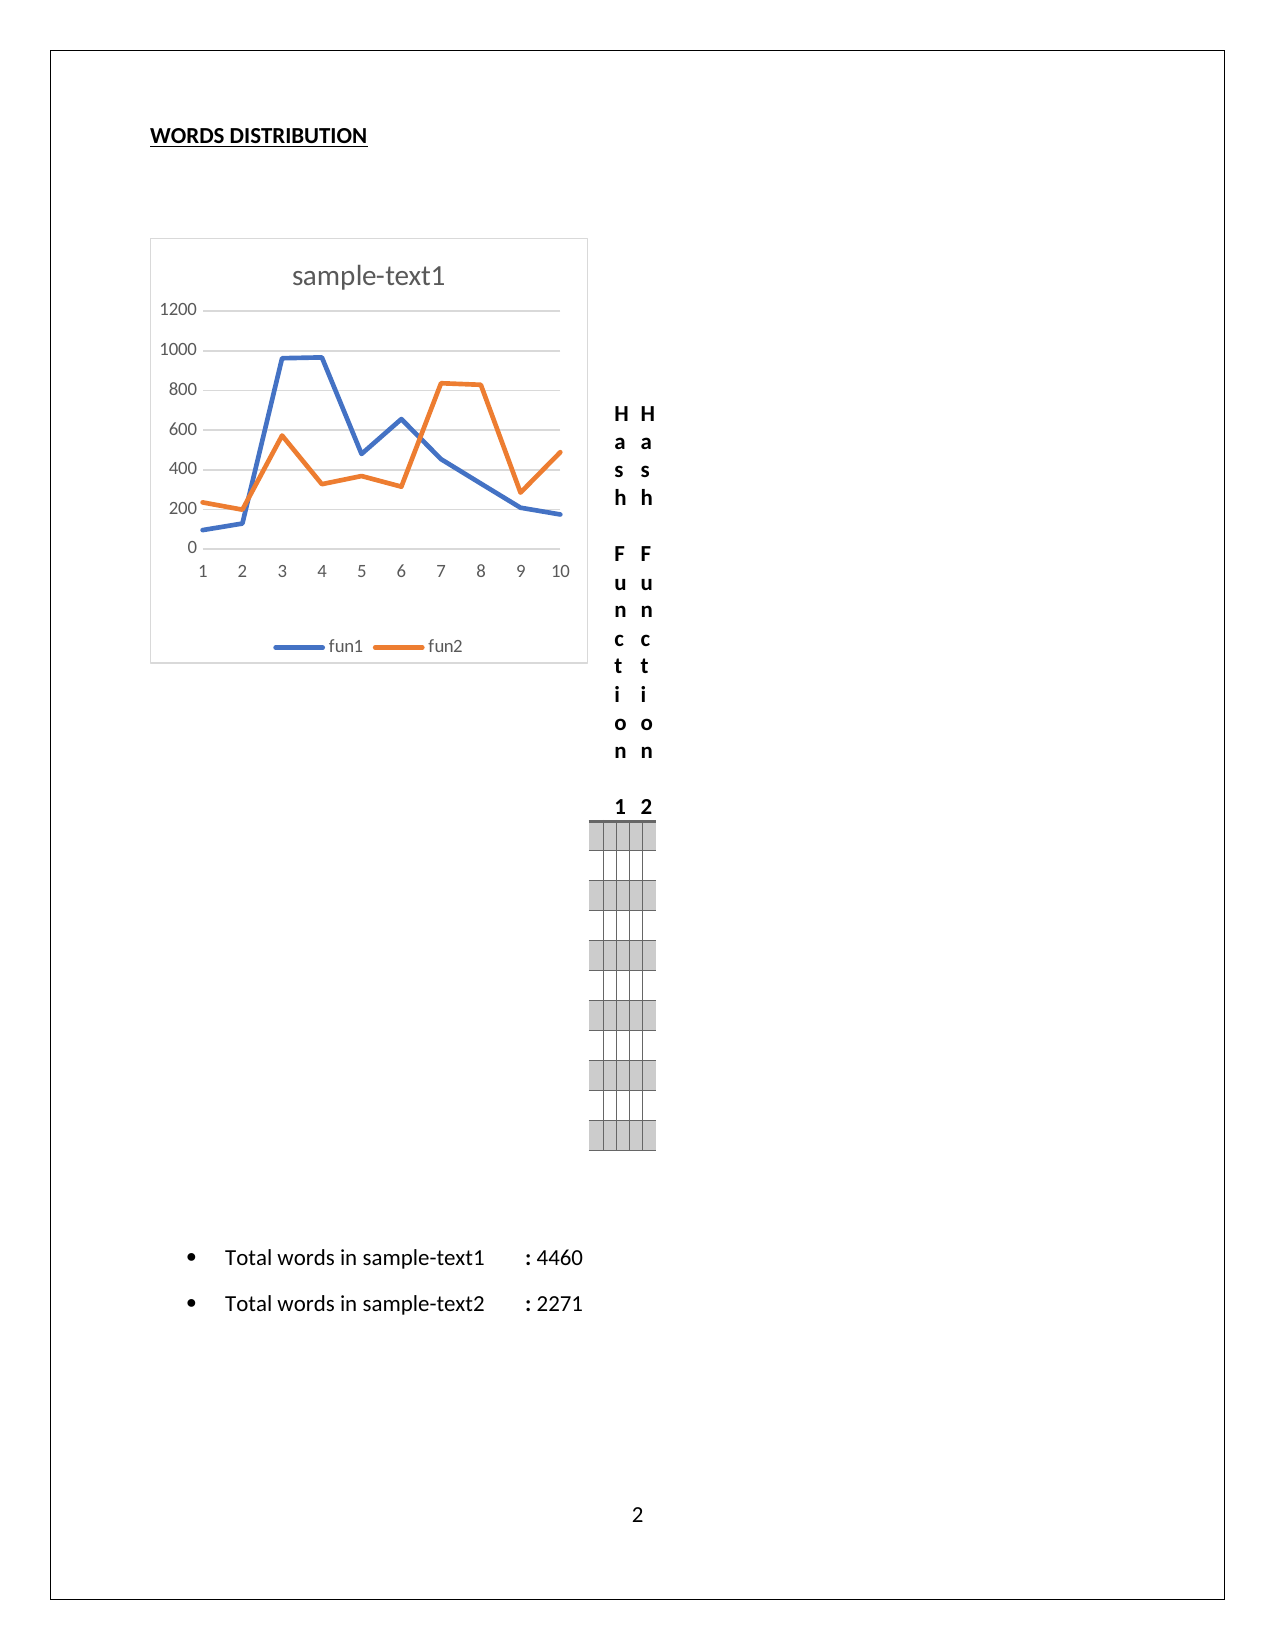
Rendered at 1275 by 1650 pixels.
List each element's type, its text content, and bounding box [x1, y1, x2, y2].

table_cell 452 [617, 971, 629, 1000]
list Total words in sample-text2 : 2271 [187, 1289, 1125, 1317]
table_cell Bucket 9 [589, 1091, 603, 1120]
table_cell Bucket 2 [589, 881, 603, 910]
table_cell [589, 823, 603, 850]
table_cell sample-text1 [604, 823, 616, 850]
table_cell 175 [604, 1121, 616, 1150]
table_cell sample-text1 [630, 823, 642, 850]
table_cell 199 [630, 881, 642, 910]
table_cell Bucket 1 [589, 851, 603, 880]
table_cell 123 [643, 881, 656, 910]
table_cell Bucket 7 [589, 1031, 603, 1060]
table_cell 170 [643, 1091, 656, 1120]
table_cell 165 [643, 1001, 656, 1030]
table_cell Bucket 10 [589, 1121, 603, 1150]
table_cell 69 [617, 1091, 629, 1120]
table_cell 489 [630, 1121, 642, 1150]
table_cell 573 [630, 911, 642, 940]
table_cell 837 [630, 1031, 642, 1060]
table_cell 129 [604, 881, 616, 910]
table_cell 331 [604, 1061, 616, 1090]
table_cell 454 [604, 1031, 616, 1060]
table_cell 829 [630, 1061, 642, 1090]
table_cell 96 [604, 851, 616, 880]
table_cell Bucket 4 [589, 941, 603, 970]
table_cell 190 [643, 911, 656, 940]
table_cell 374 [643, 1061, 656, 1090]
table_cell 480 [604, 971, 616, 1000]
table_cell 209 [604, 1091, 616, 1120]
table_cell sample-text2 [643, 823, 656, 850]
table_cell 55 [617, 1121, 629, 1150]
table_cell sample-text2 [617, 823, 629, 850]
table_cell 27 [617, 851, 629, 880]
table_header [589, 400, 603, 820]
list Total words in sample-text1 : 4460 [187, 1243, 1125, 1271]
table_cell 656 [604, 1001, 616, 1030]
table_cell 178 [643, 971, 656, 1000]
table_cell 328 [630, 941, 642, 970]
table_cell 197 [617, 1031, 629, 1060]
text Words Distribution [150, 121, 1125, 149]
table_cell Bucket 8 [589, 1061, 603, 1090]
table_cell 110 [617, 881, 629, 910]
table_cell 611 [617, 941, 629, 970]
table_cell 369 [630, 971, 642, 1000]
table_cell 265 [617, 1001, 629, 1030]
table_cell 321 [643, 851, 656, 880]
table_cell 963 [604, 911, 616, 940]
table_cell Bucket 3 [589, 911, 603, 940]
table_cell 967 [604, 941, 616, 970]
table_cell 342 [617, 911, 629, 940]
table_cell 143 [617, 1061, 629, 1090]
table_cell 285 [630, 1091, 642, 1120]
table_header Hash Function 1 [603, 400, 629, 820]
table_cell 315 [630, 1001, 642, 1030]
table_cell 205 [643, 1121, 656, 1150]
table_cell 236 [630, 851, 642, 880]
table_cell Bucket 6 [589, 1001, 603, 1030]
table_cell 211 [643, 941, 656, 970]
table_cell 334 [643, 1031, 656, 1060]
table_cell Bucket 5 [589, 971, 603, 1000]
table_header Hash Function 2 [629, 400, 656, 820]
